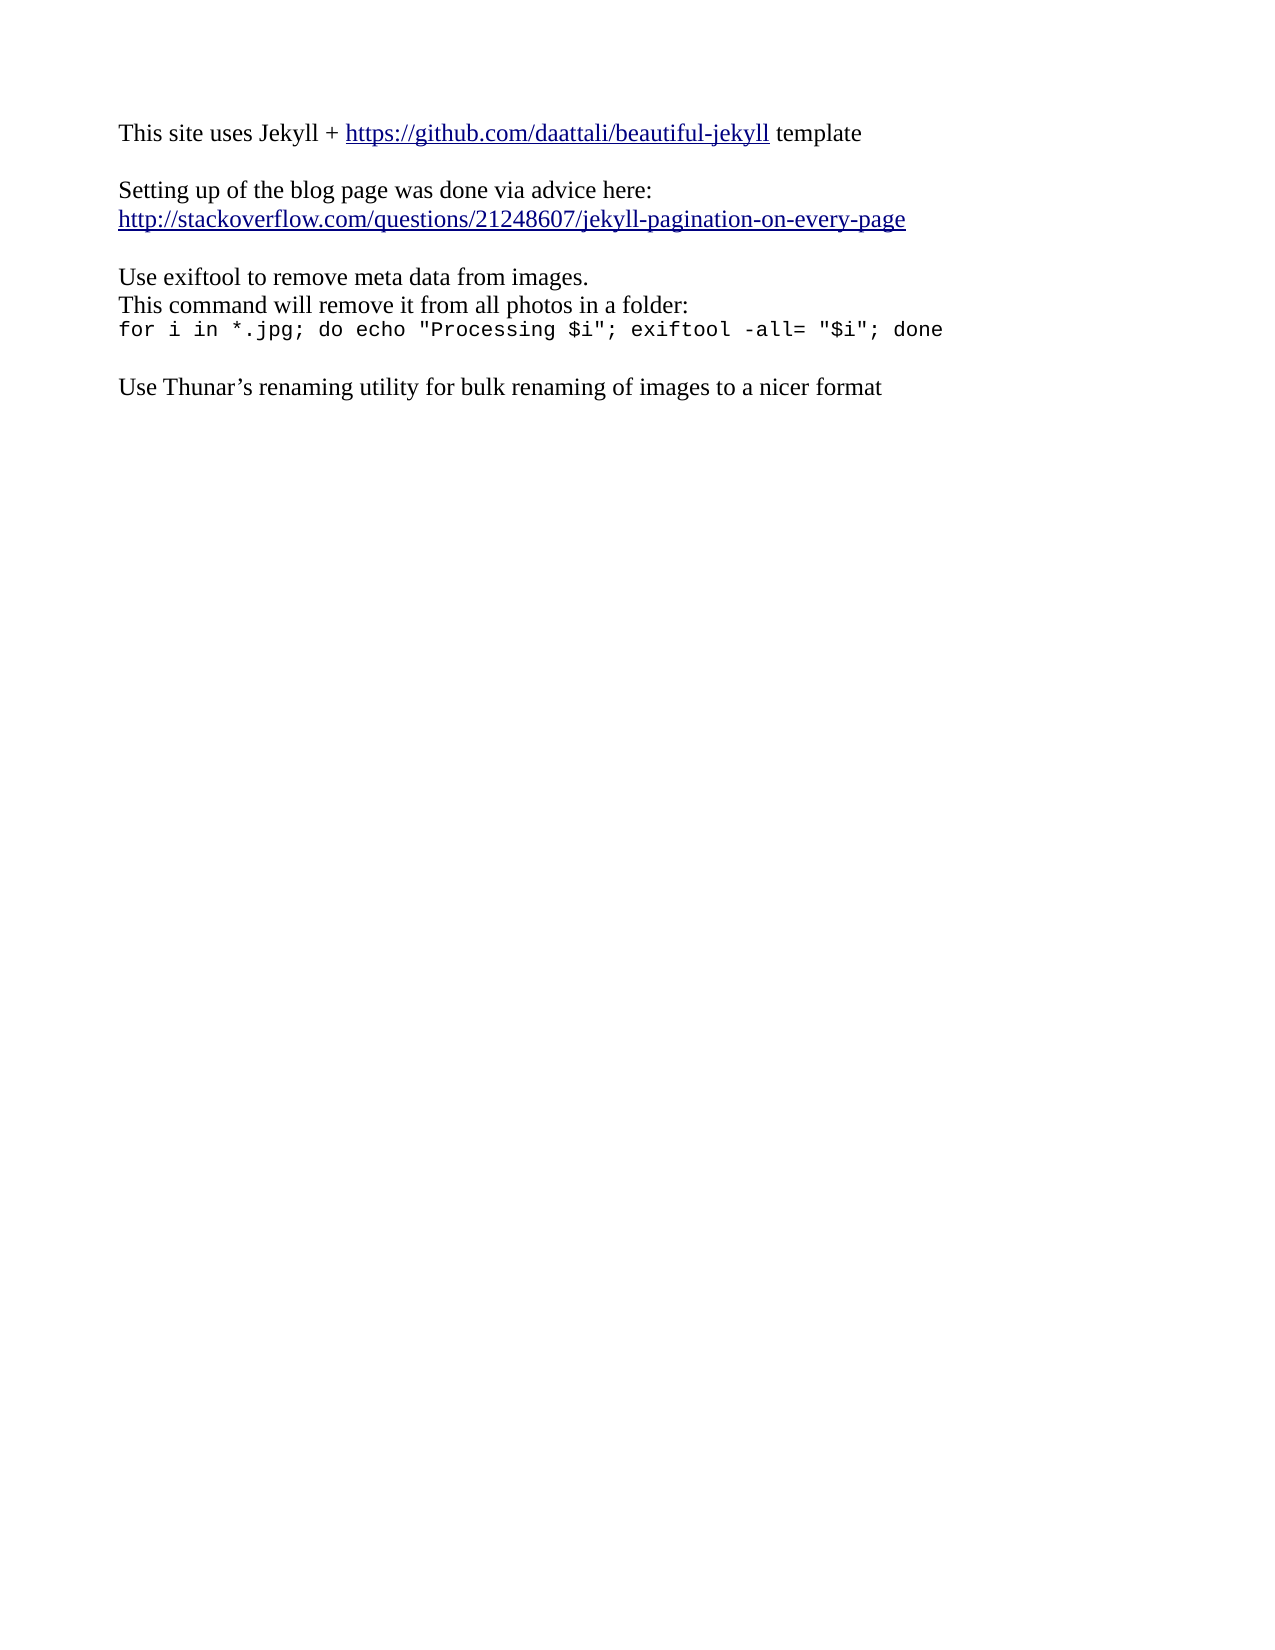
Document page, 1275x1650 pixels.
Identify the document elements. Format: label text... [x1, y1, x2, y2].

text Use Thunar’s renaming utility for bulk renaming of images to a nicer format [118, 372, 1157, 401]
text This site uses Jekyll + https://github.com/daattali/beautiful-jekyll template [118, 118, 1157, 147]
text Setting up of the blog page was done via advice here: http://stackoverflow.com/questions/21248607/jekyll-pagination-on-every-page [118, 176, 1157, 233]
text Use exiftool to remove meta data from images. [118, 262, 1157, 291]
text This command will remove it from all photos in a folder: [118, 291, 1157, 319]
text for i in *.jpg; do echo "Processing $i"; exiftool -all= "$i"; done [118, 319, 1157, 343]
